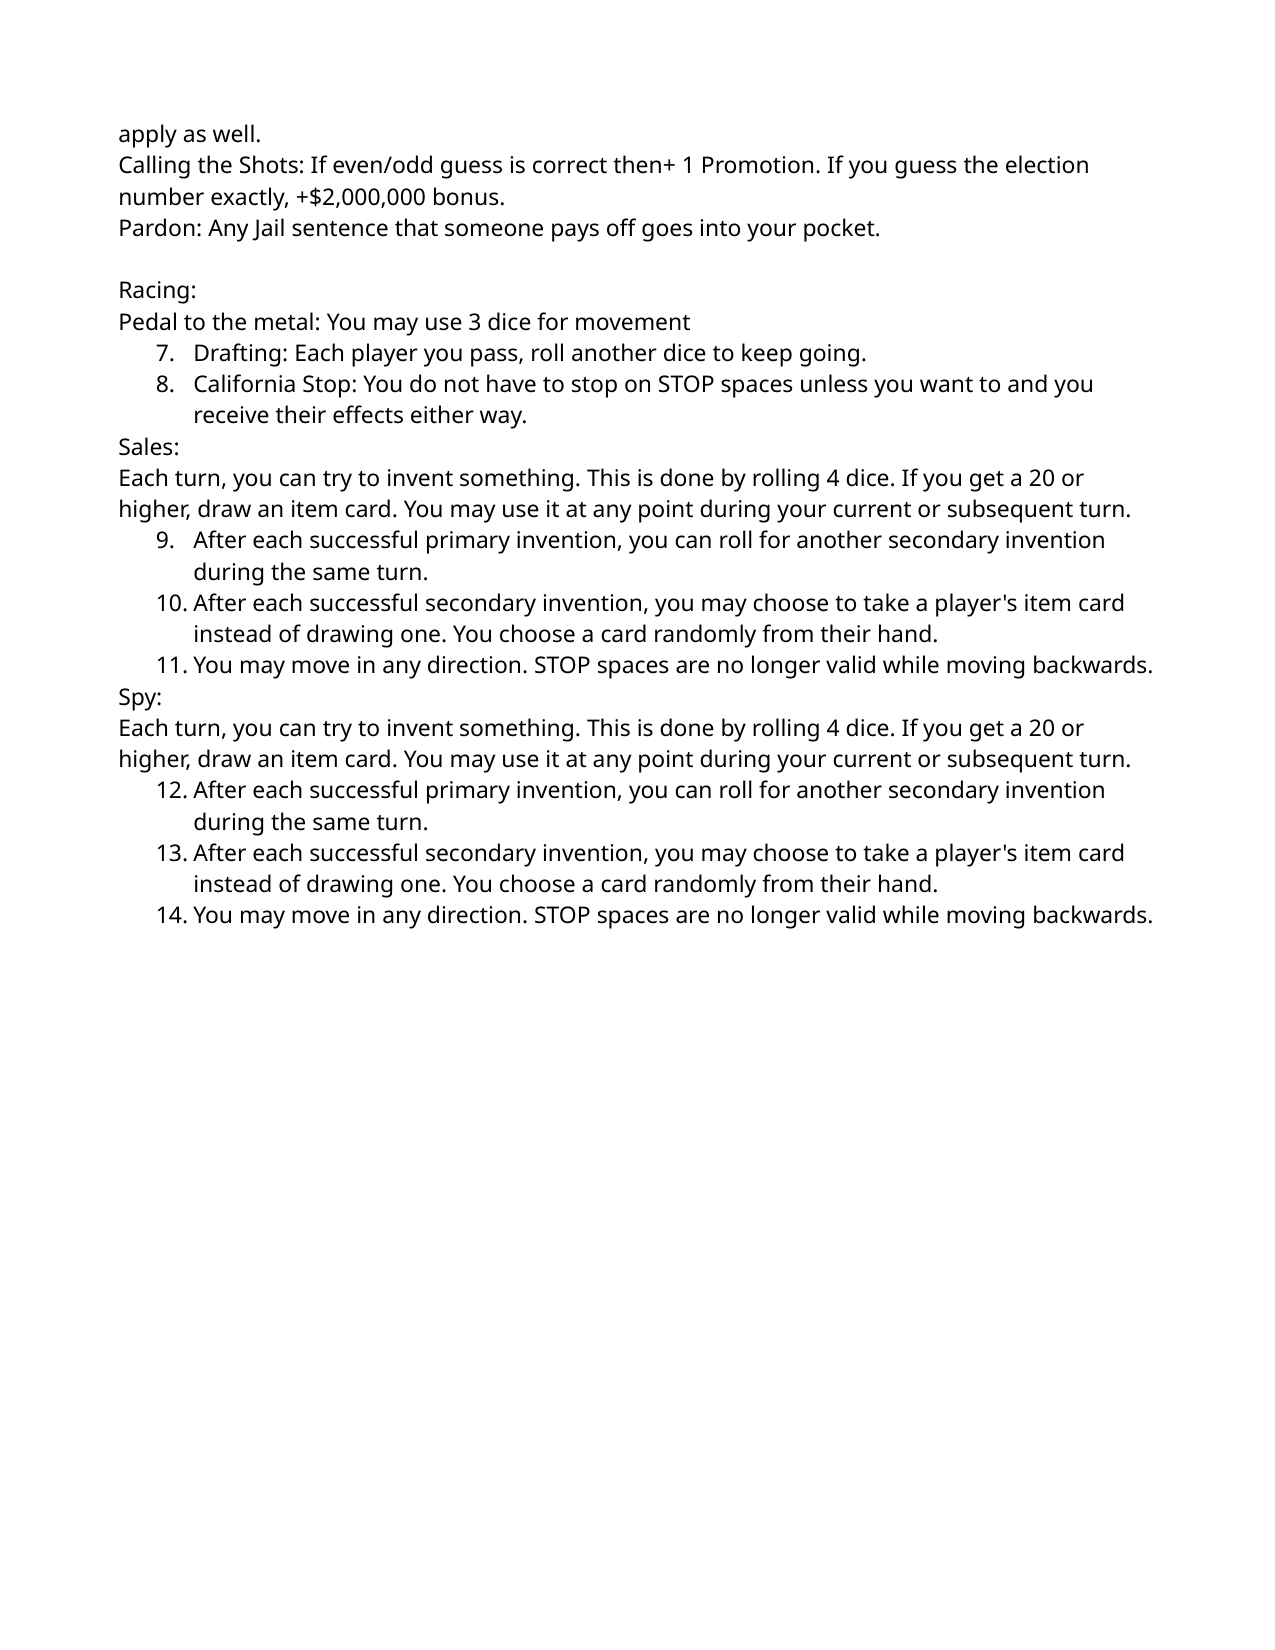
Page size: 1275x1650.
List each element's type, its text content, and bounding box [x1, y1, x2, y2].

list Drafting: Each player you pass, roll another dice to keep going. [156, 337, 1157, 368]
text apply as well. [118, 118, 1157, 149]
text Spy: [118, 681, 1157, 712]
text Pedal to the metal: You may use 3 dice for movement [118, 306, 1157, 337]
text Pardon: Any Jail sentence that someone pays off goes into your pocket. [118, 212, 1157, 243]
text Racing: [118, 274, 1157, 306]
text Calling the Shots: If even/odd guess is correct then+ 1 Promotion. If you guess the election number exactly, +$2,000,000 bonus. [118, 149, 1157, 212]
list After each successful secondary invention, you may choose to take a player's item card instead of drawing one. You choose a card randomly from their hand. [156, 587, 1157, 649]
list You may move in any direction. STOP spaces are no longer valid while moving backwards. [156, 899, 1157, 931]
text Each turn, you can try to invent something. This is done by rolling 4 dice. If you get a 20 or higher, draw an item card. You may use it at any point during your current or subsequent turn. [118, 712, 1157, 774]
list After each successful secondary invention, you may choose to take a player's item card instead of drawing one. You choose a card randomly from their hand. [156, 837, 1157, 899]
text Sales: [118, 431, 1157, 462]
list After each successful primary invention, you can roll for another secondary invention during the same turn. [156, 524, 1157, 587]
list California Stop: You do not have to stop on STOP spaces unless you want to and you receive their effects either way. [156, 368, 1157, 431]
list After each successful primary invention, you can roll for another secondary invention during the same turn. [156, 774, 1157, 837]
text Each turn, you can try to invent something. This is done by rolling 4 dice. If you get a 20 or higher, draw an item card. You may use it at any point during your current or subsequent turn. [118, 462, 1157, 524]
list You may move in any direction. STOP spaces are no longer valid while moving backwards. [156, 649, 1157, 681]
